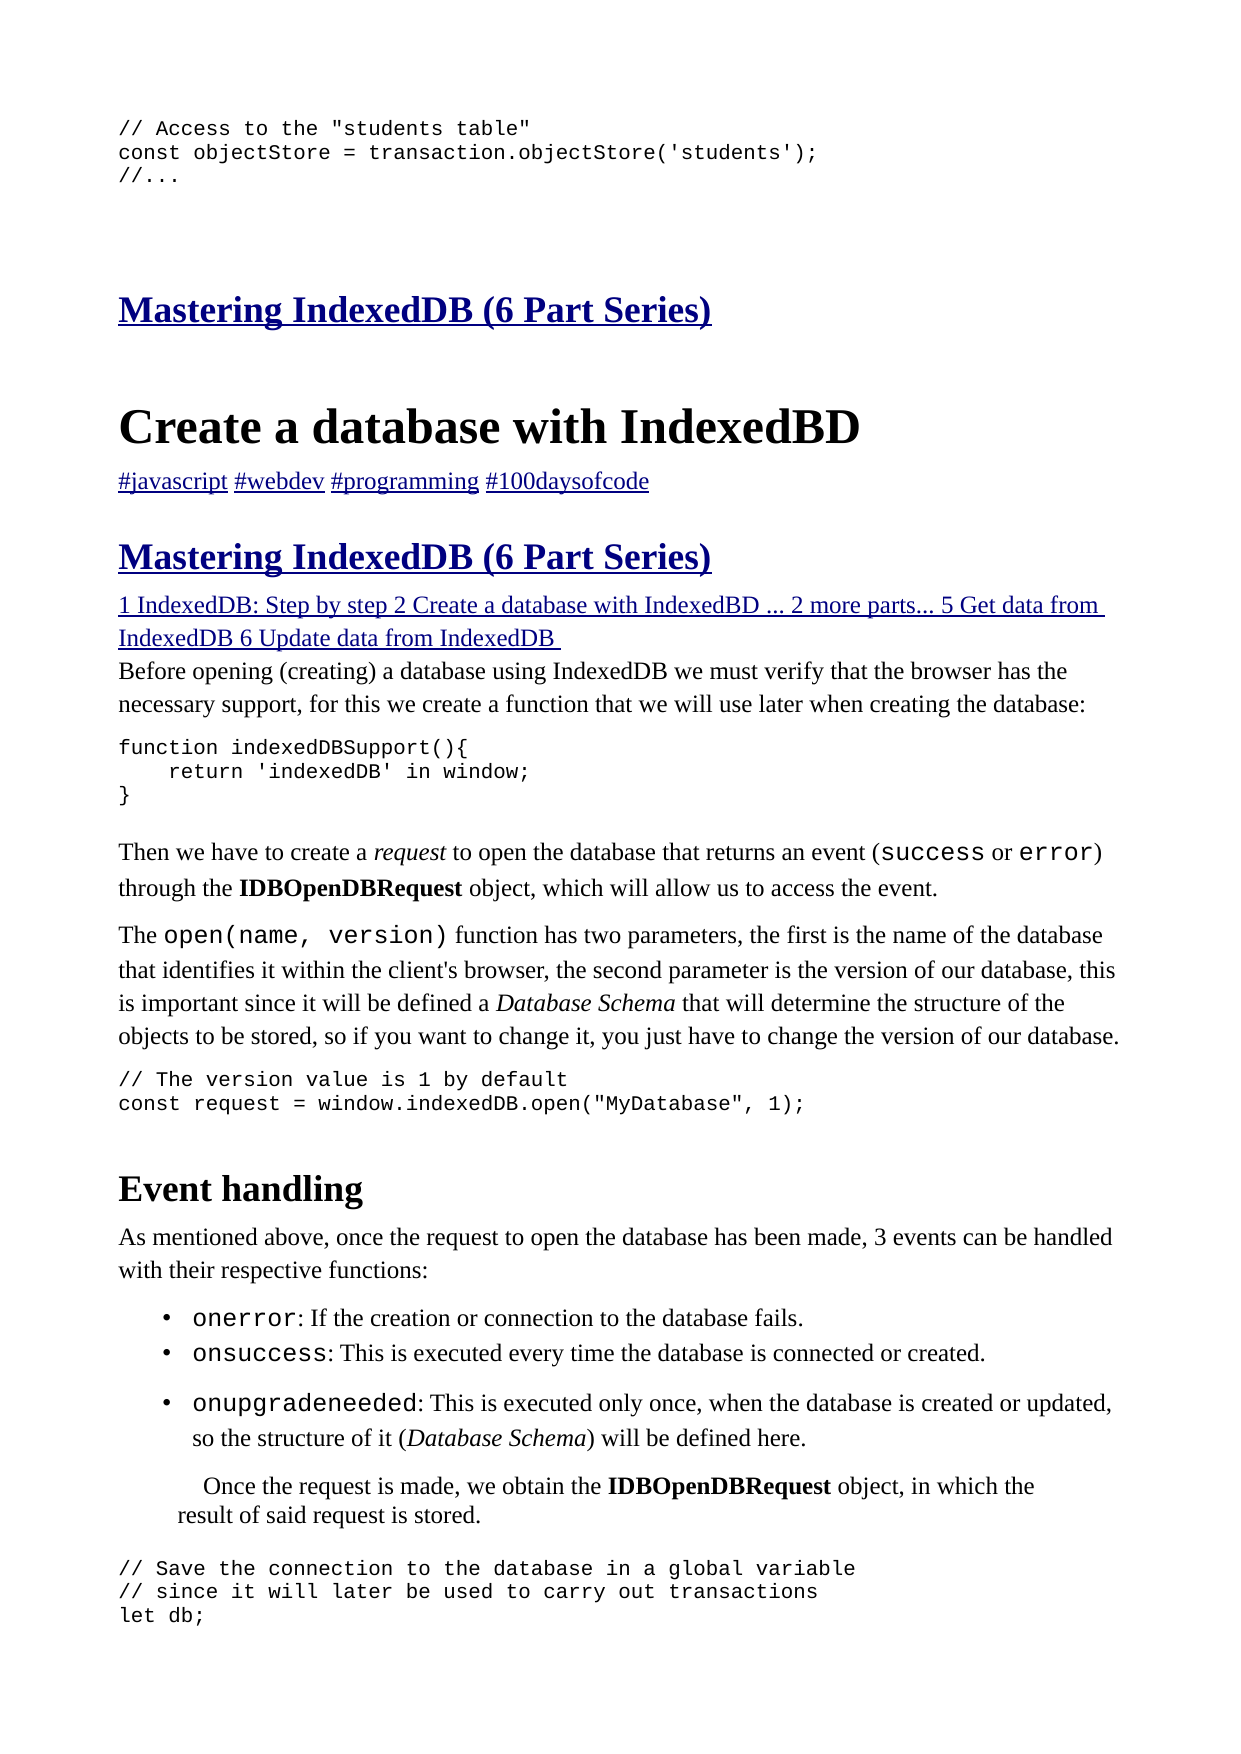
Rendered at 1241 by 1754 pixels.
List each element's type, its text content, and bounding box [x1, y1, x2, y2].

text 1 IndexedDB: Step by step 2 Create a database with IndexedBD ... 2 more parts... 5 Get data from IndexedDB 6 Update data from IndexedDB [118, 590, 1122, 652]
text function indexedDBSupport(){ [118, 737, 1122, 761]
text As mentioned above, once the request to open the database has been made, 3 events can be handled with their respective functions: [118, 1222, 1122, 1284]
text return 'indexedDB' in window; [118, 761, 1122, 784]
text #javascript #webdev #programming #100daysofcode [118, 466, 1122, 495]
subtitle Mastering IndexedDB (6 Part Series) [118, 535, 1122, 578]
text The open(name, version) function has two parameters, the first is the name of the database that identifies it within the client's browser, the second parameter is the version of our database, this is important since it will be defined a Database Schema that will determine the structure of the objects to be stored, so if you want to change it, you just have to change the version of our database. [118, 920, 1122, 1050]
text // Save the connection to the database in a global variable [118, 1558, 1122, 1582]
list onupgradeneeded: This is executed only once, when the database is created or updated, so the structure of it (Database Schema) will be defined here. [162, 1388, 1122, 1452]
list onsuccess: This is executed every time the database is connected or created. [162, 1338, 1122, 1369]
text } [118, 784, 1122, 808]
text const objectStore = transaction.objectStore('students'); [118, 142, 1122, 165]
text // Access to the "students table" [118, 118, 1122, 142]
text 💡 Once the request is made, we obtain the IDBOpenDBRequest object, in which the result of said request is stored. [177, 1471, 1063, 1528]
text // The version value is 1 by default [118, 1069, 1122, 1093]
subtitle Event handling [118, 1167, 1122, 1210]
text let db; [118, 1605, 1122, 1629]
text Before opening (creating) a database using IndexedDB we must verify that the browser has the necessary support, for this we create a function that we will use later when creating the database: [118, 656, 1122, 718]
subtitle Mastering IndexedDB (6 Part Series) [118, 287, 1122, 330]
subtitle Create a database with IndexedBD [118, 396, 1122, 454]
text const request = window.indexedDB.open("MyDatabase", 1); [118, 1093, 1122, 1116]
text // since it will later be used to carry out transactions [118, 1582, 1122, 1605]
text //... [118, 165, 1122, 189]
list onerror: If the creation or connection to the database fails. [162, 1303, 1122, 1334]
text Then we have to create a request to open the database that returns an event (success or error) through the IDBOpenDBRequest object, which will allow us to access the event. [118, 837, 1122, 901]
